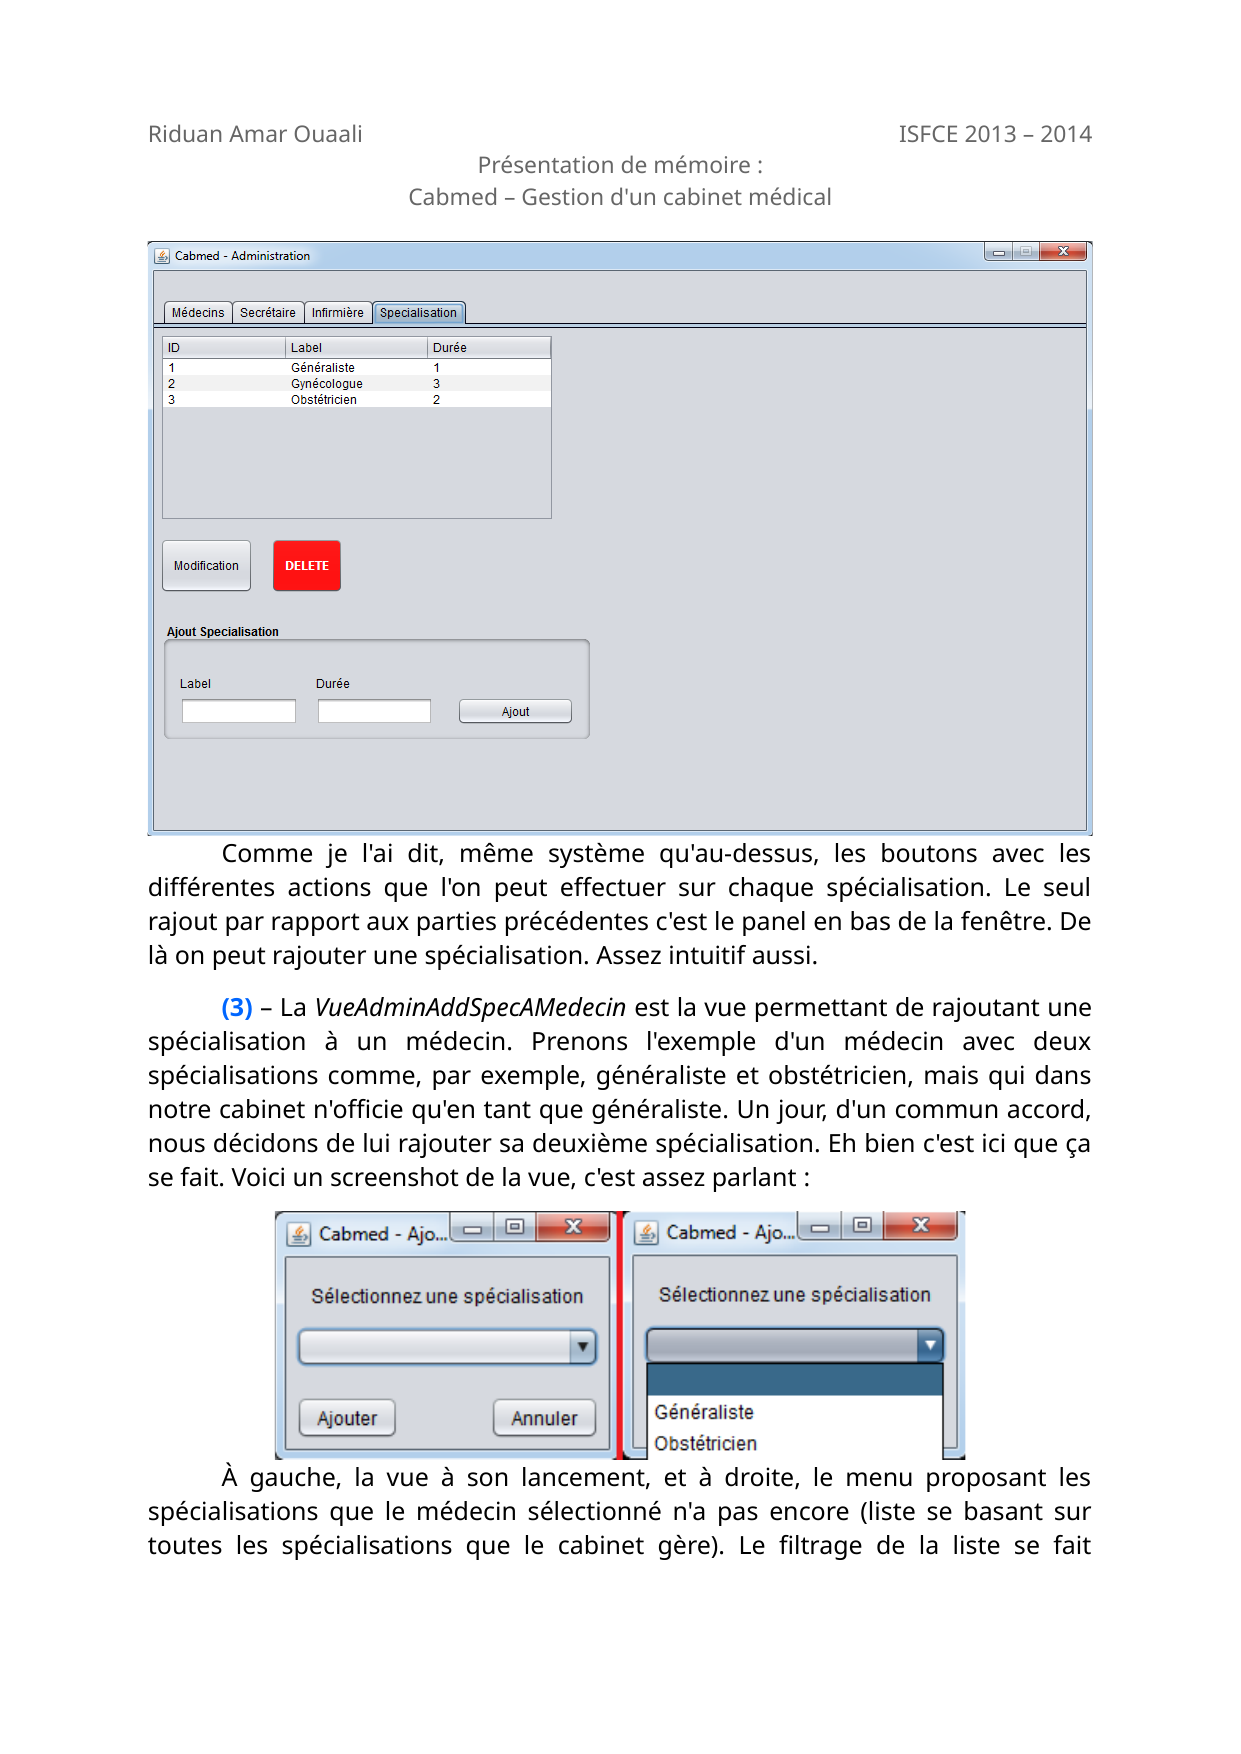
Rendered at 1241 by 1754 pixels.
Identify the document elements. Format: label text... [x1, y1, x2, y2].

picture [147, 241, 1093, 836]
text (3) – La VueAdminAddSpecAMedecin est la vue permettant de rajoutant une spécialisation à un médecin. Prenons l'exemple d'un médecin avec deux spécialisations comme, par exemple, généraliste et obstétricien, mais qui dans notre cabinet n'officie qu'en tant que généraliste. Un jour, d'un commun accord, nous décidons de lui rajouter sa deuxième spécialisation. Eh bien c'est ici que ça se fait. Voici un screenshot de la vue, c'est assez parlant : [148, 989, 1093, 1193]
text À gauche, la vue à son lancement, et à droite, le menu proposant les spécialisations que le médecin sélectionné n'a pas encore (liste se basant sur toutes les spécialisations que le cabinet gère). Le filtrage de la liste se fait [148, 1211, 1093, 1562]
picture [274, 1211, 966, 1460]
text Comme je l'ai dit, même système qu'au-dessus, les boutons avec les différentes actions que l'on peut effectuer sur chaque spécialisation. Le seul rajout par rapport aux parties précédentes c'est le panel en bas de la fenêtre. De là on peut rajouter une spécialisation. Assez intuitif aussi. [148, 836, 1093, 971]
